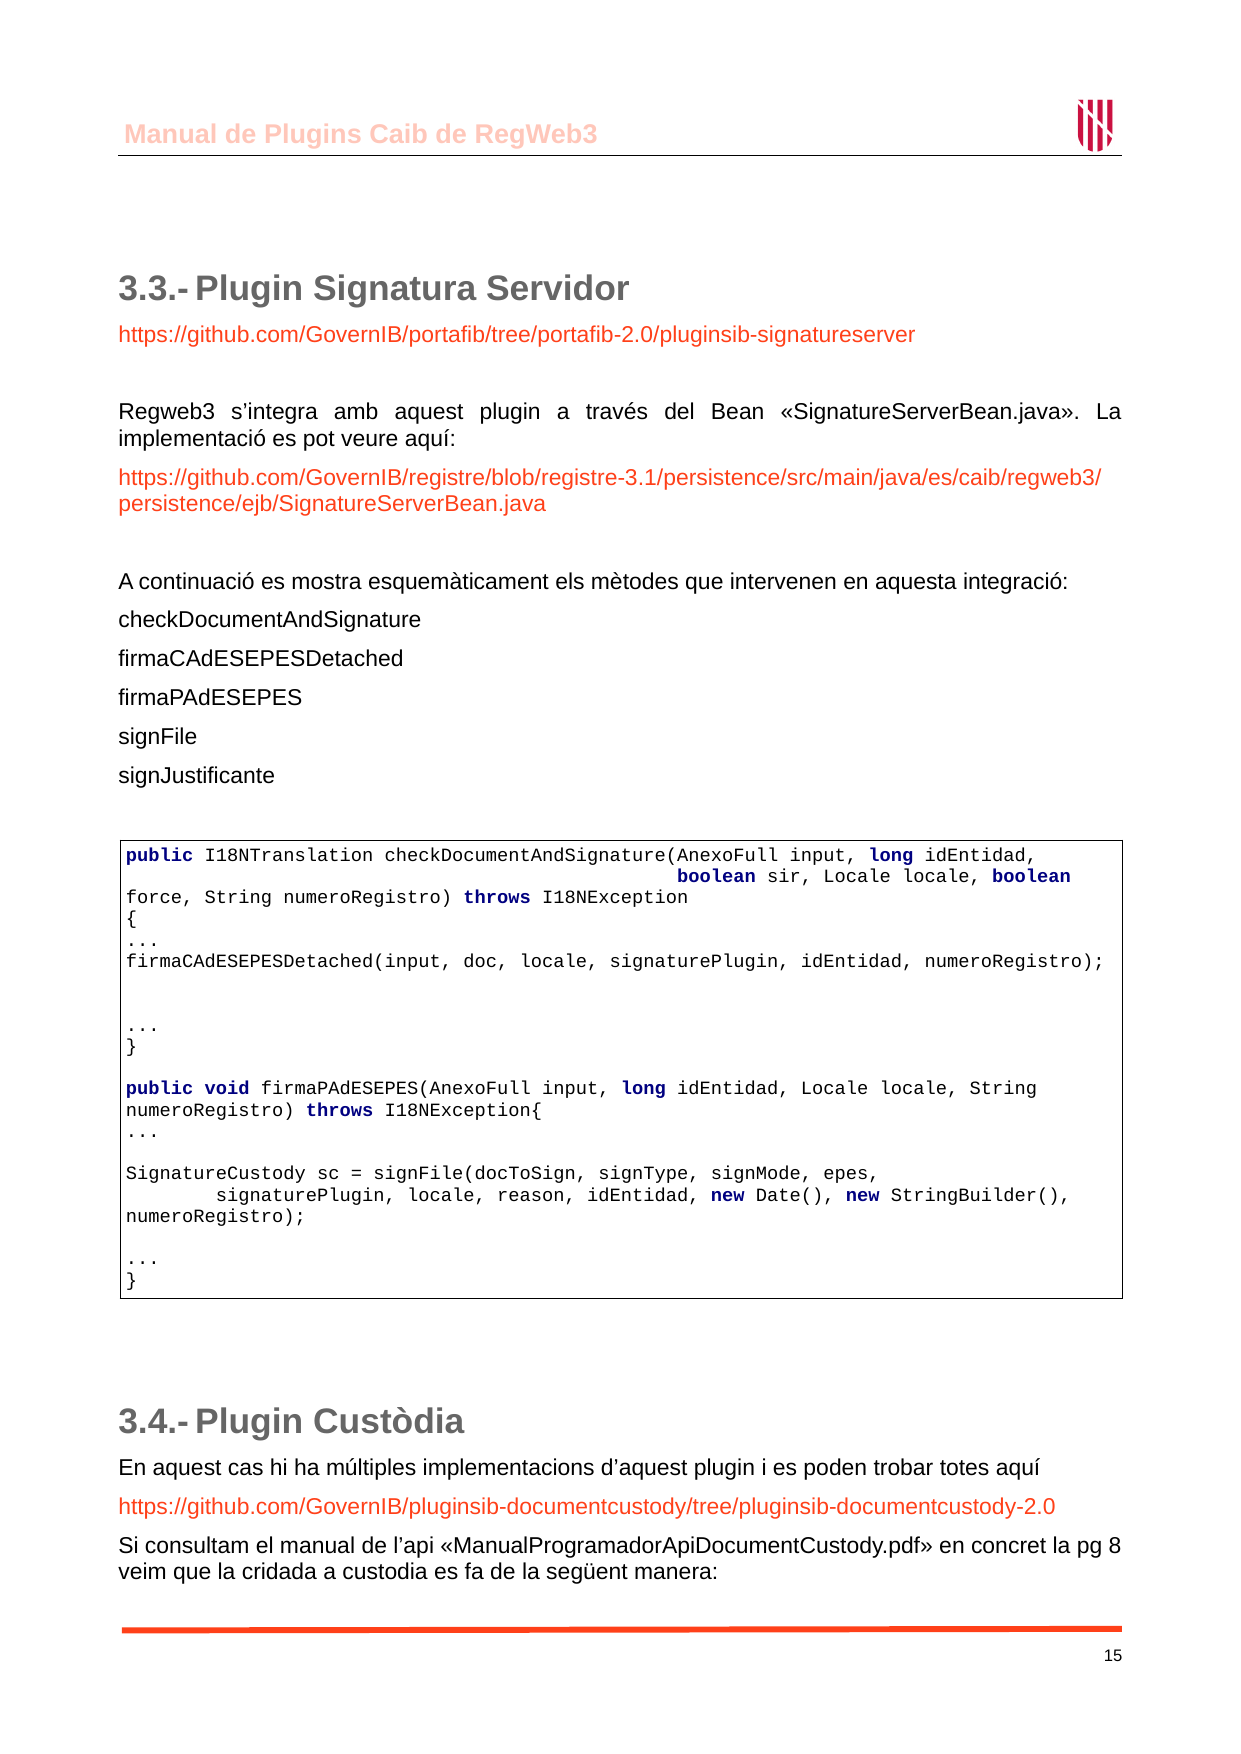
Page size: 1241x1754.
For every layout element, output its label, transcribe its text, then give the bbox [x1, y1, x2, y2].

text Regweb3 s’integra amb aquest plugin a través del Bean «SignatureServerBean.java». La implementació es pot veure aquí: [118, 398, 1122, 451]
subtitle Plugin Custòdia [118, 1401, 1122, 1441]
text En aquest cas hi ha múltiples implementacions d’aquest plugin i es poden trobar totes aquí [118, 1454, 1122, 1480]
text A continuació es mostra esquemàticament els mètodes que intervenen en aquesta integració: [118, 568, 1122, 594]
text https://github.com/GovernIB/registre/blob/registre-3.1/persistence/src/main/java/es/caib/regweb3/persistence/ejb/SignatureServerBean.java [118, 463, 1122, 516]
text https://github.com/GovernIB/portafib/tree/portafib-2.0/pluginsib-signatureserver [118, 321, 1122, 347]
picture [1075, 97, 1115, 153]
text firmaPAdESEPES [118, 684, 1122, 711]
subtitle Plugin Signatura Servidor [118, 267, 1122, 308]
text firmaCAdESEPESDetached [118, 645, 1122, 672]
table_header public I18NTranslation checkDocumentAndSignature(AnexoFull input, long idEntidad, boolean sir, Locale locale, boolean force, String numeroRegistro) throws I18NException { ... firmaCAdESEPESDetached(input, doc, locale, signaturePlugin, idEntidad, numeroRegistro); ... } public void firmaPAdESEPES(AnexoFull input, long idEntidad, Locale locale, String numeroRegistro) throws I18NException{ ... SignatureCustody sc = signFile(docToSign, signType, signMode, epes, signaturePlugin, locale, reason, idEntidad, new Date(), new StringBuilder(), numeroRegistro); ... } [121, 841, 1122, 1297]
text Si consultam el manual de l’api «ManualProgramadorApiDocumentCustody.pdf» en concret la pg 8 veim que la cridada a custodia es fa de la següent manera: [118, 1532, 1122, 1584]
text https://github.com/GovernIB/pluginsib-documentcustody/tree/pluginsib-documentcustody-2.0 [118, 1493, 1122, 1519]
text checkDocumentAndSignature [118, 606, 1122, 633]
text signJustificante [118, 762, 1122, 788]
text signFile [118, 723, 1122, 749]
